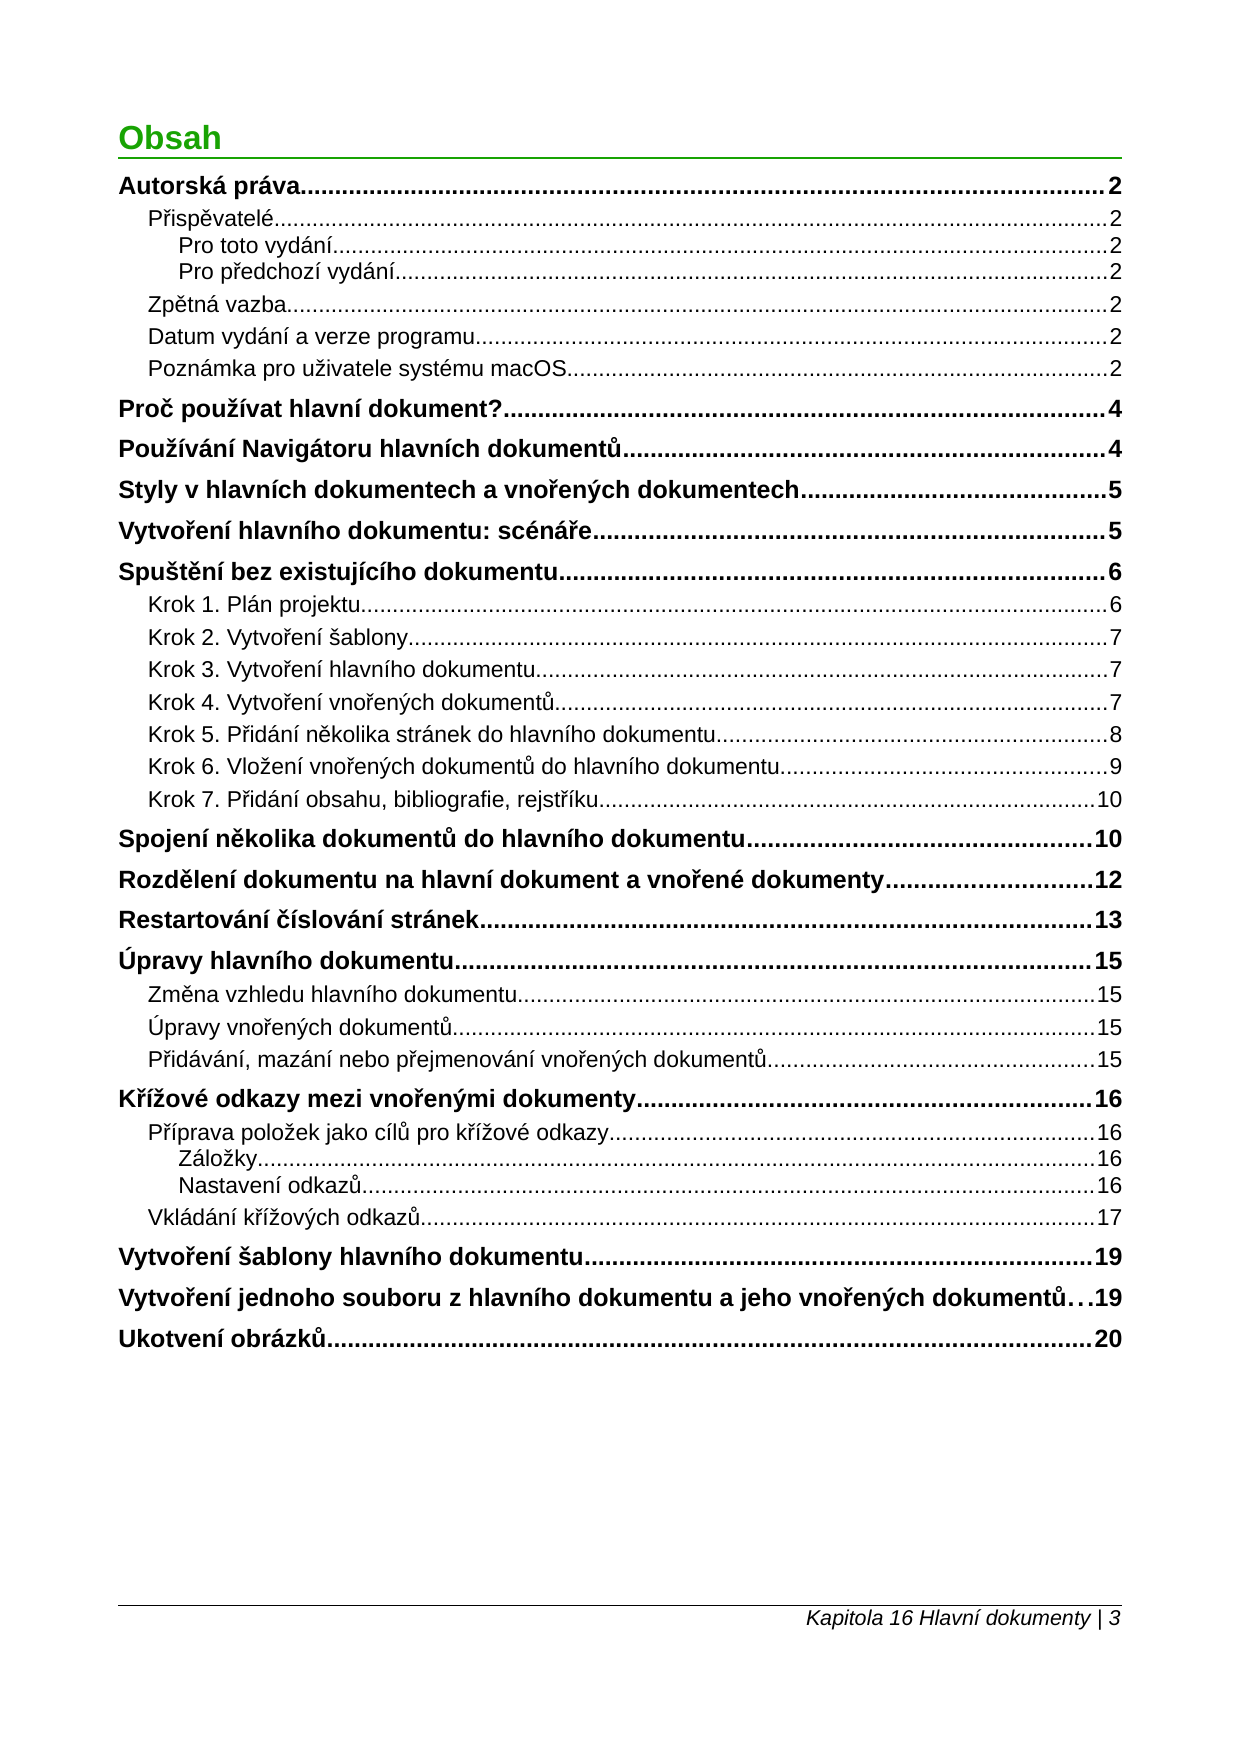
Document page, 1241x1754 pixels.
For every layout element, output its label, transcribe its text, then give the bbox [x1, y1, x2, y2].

text Vytvoření jednoho souboru z hlavního dokumentu a jeho vnořených dokumentů 19 [118, 1283, 1122, 1312]
text Krok 2. Vytvoření šablony 7 [148, 624, 1122, 650]
text Zpětná vazba 2 [148, 291, 1122, 317]
text Pro toto vydání 2 [178, 232, 1122, 258]
text Změna vzhledu hlavního dokumentu 15 [148, 981, 1122, 1007]
text Úpravy hlavního dokumentu 15 [118, 946, 1122, 975]
text Krok 1. Plán projektu 6 [148, 591, 1122, 618]
text Vytvoření hlavního dokumentu: scénáře 5 [118, 516, 1122, 544]
text Krok 3. Vytvoření hlavního dokumentu 7 [148, 656, 1122, 682]
text Krok 4. Vytvoření vnořených dokumentů 7 [148, 688, 1122, 715]
text Ukotvení obrázků 20 [118, 1324, 1122, 1353]
text Krok 6. Vložení vnořených dokumentů do hlavního dokumentu 9 [148, 753, 1122, 780]
text Vytvoření šablony hlavního dokumentu 19 [118, 1242, 1122, 1271]
text Pro předchozí vydání 2 [178, 258, 1122, 284]
text Vkládání křížových odkazů 17 [148, 1204, 1122, 1230]
text Příprava položek jako cílů pro křížové odkazy 16 [148, 1119, 1122, 1145]
text Proč používat hlavní dokument? 4 [118, 394, 1122, 422]
text Krok 7. Přidání obsahu, bibliografie, rejstříku 10 [148, 786, 1122, 812]
subtitle Obsah [118, 118, 1122, 157]
text Záložky 16 [178, 1145, 1122, 1172]
text Používání Navigátoru hlavních dokumentů 4 [118, 434, 1122, 463]
text Autorská práva 2 [118, 171, 1122, 199]
text Spuštění bez existujícího dokumentu 6 [118, 557, 1122, 585]
text Nastavení odkazů 16 [178, 1172, 1122, 1198]
text Datum vydání a verze programu 2 [148, 323, 1122, 349]
text Styly v hlavních dokumentech a vnořených dokumentech 5 [118, 475, 1122, 504]
text Poznámka pro uživatele systému macOS 2 [148, 355, 1122, 382]
text Krok 5. Přidání několika stránek do hlavního dokumentu 8 [148, 721, 1122, 747]
text Restartování číslování stránek 13 [118, 906, 1122, 934]
text Přispěvatelé 2 [148, 205, 1122, 232]
text Úpravy vnořených dokumentů 15 [148, 1013, 1122, 1040]
text Rozdělení dokumentu na hlavní dokument a vnořené dokumenty 12 [118, 865, 1122, 893]
text Přidávání, mazání nebo přejmenování vnořených dokumentů 15 [148, 1046, 1122, 1072]
text Spojení několika dokumentů do hlavního dokumentu 10 [118, 824, 1122, 853]
text Křížové odkazy mezi vnořenými dokumenty 16 [118, 1084, 1122, 1113]
